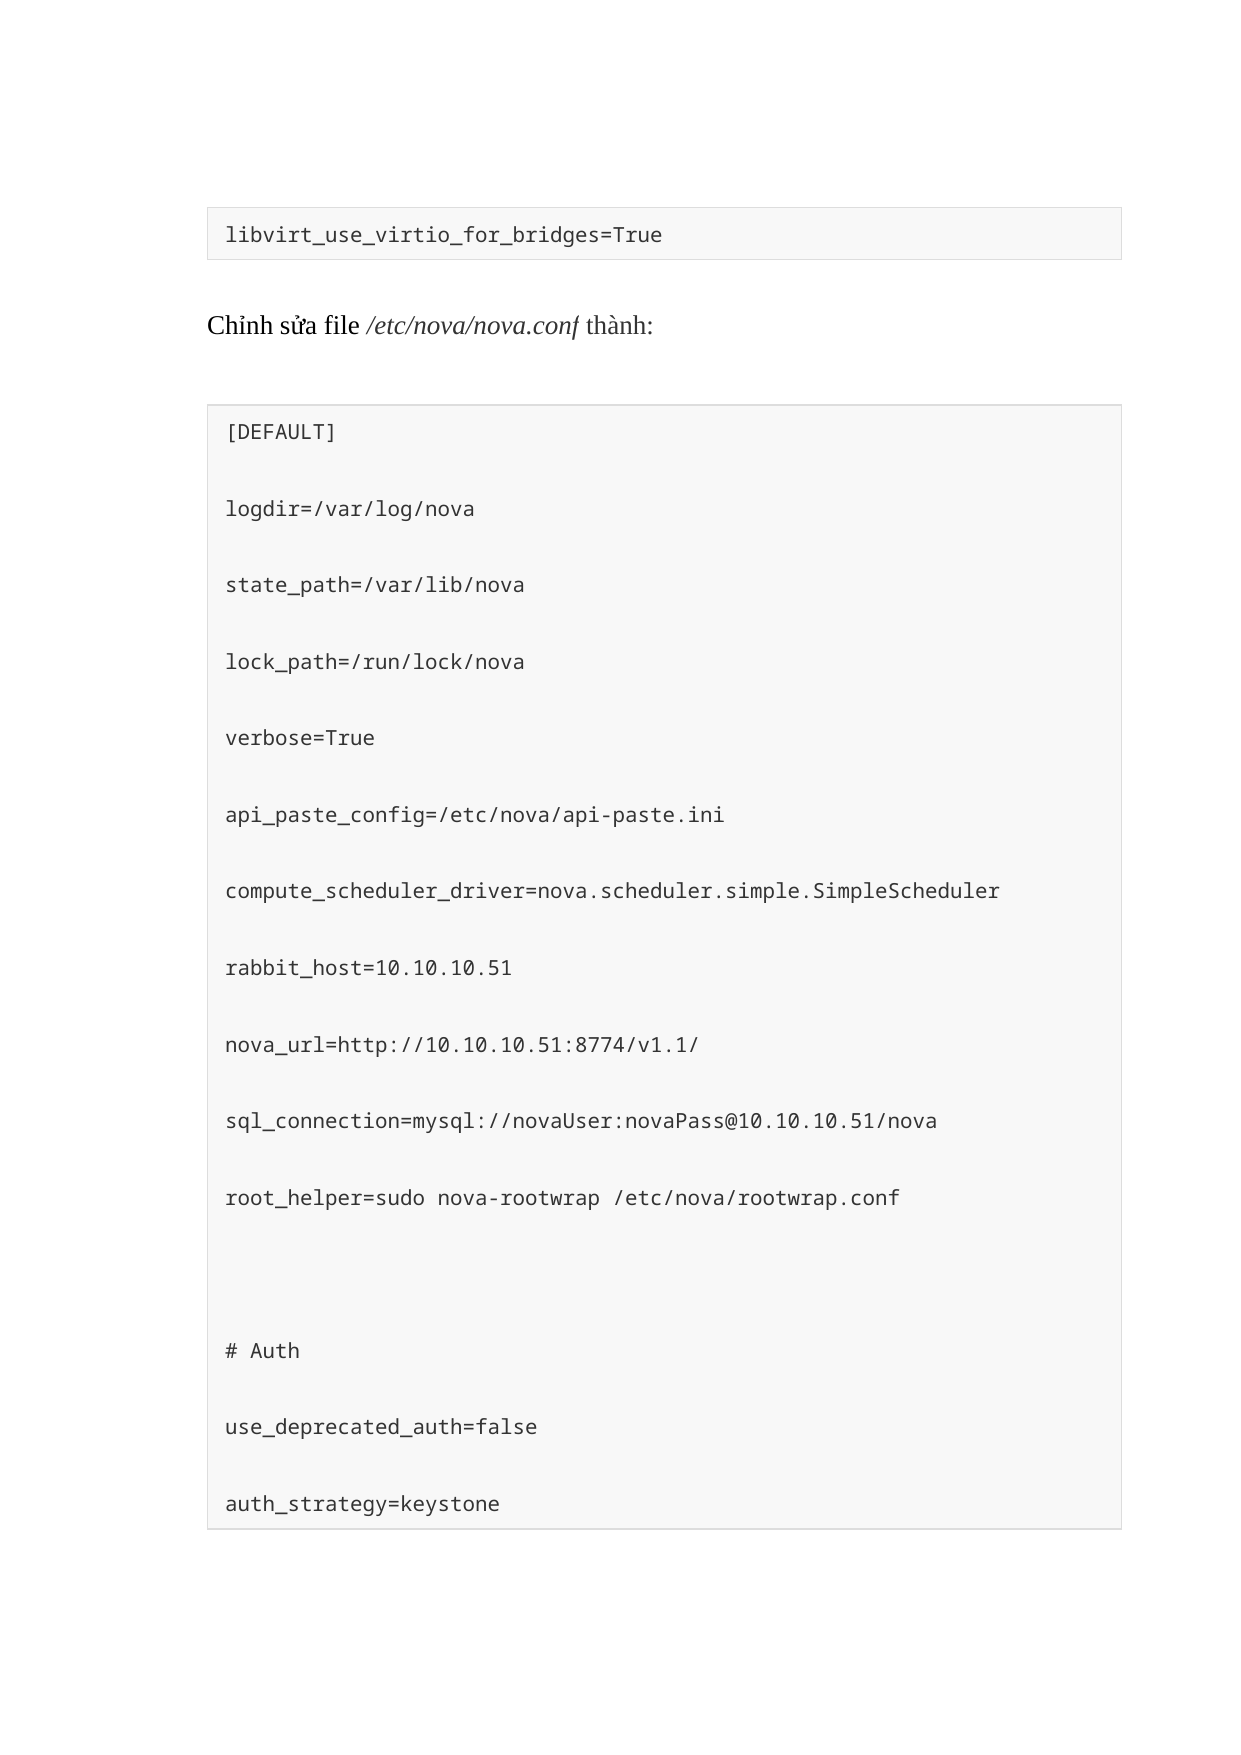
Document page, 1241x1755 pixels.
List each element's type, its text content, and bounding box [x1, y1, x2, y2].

text use_deprecated_auth=false [208, 1399, 1121, 1441]
text # Auth [208, 1323, 1121, 1364]
text state_path=/var/lib/nova [208, 557, 1121, 599]
text logdir=/var/log/nova [208, 481, 1121, 522]
text nova_url=http://10.10.10.51:8774/v1.1/ [208, 1016, 1121, 1058]
text lock_path=/run/lock/nova [208, 634, 1121, 675]
text rabbit_host=10.10.10.51 [208, 940, 1121, 982]
text [DEFAULT] [208, 406, 1121, 446]
text auth_strategy=keystone [208, 1476, 1121, 1528]
text api_paste_config=/etc/nova/api-paste.ini [208, 787, 1121, 828]
text compute_scheduler_driver=nova.scheduler.simple.SimpleScheduler [208, 863, 1121, 905]
text sql_connection=mysql://novaUser:novaPass@10.10.10.51/nova [208, 1093, 1121, 1135]
text verbose=True [208, 710, 1121, 752]
text libvirt_use_virtio_for_bridges=True [208, 208, 1121, 259]
text root_helper=sudo nova-rootwrap /etc/nova/rootwrap.conf [208, 1169, 1121, 1211]
text Chỉnh sửa file /etc/nova/nova.conf thành: [207, 309, 1122, 340]
